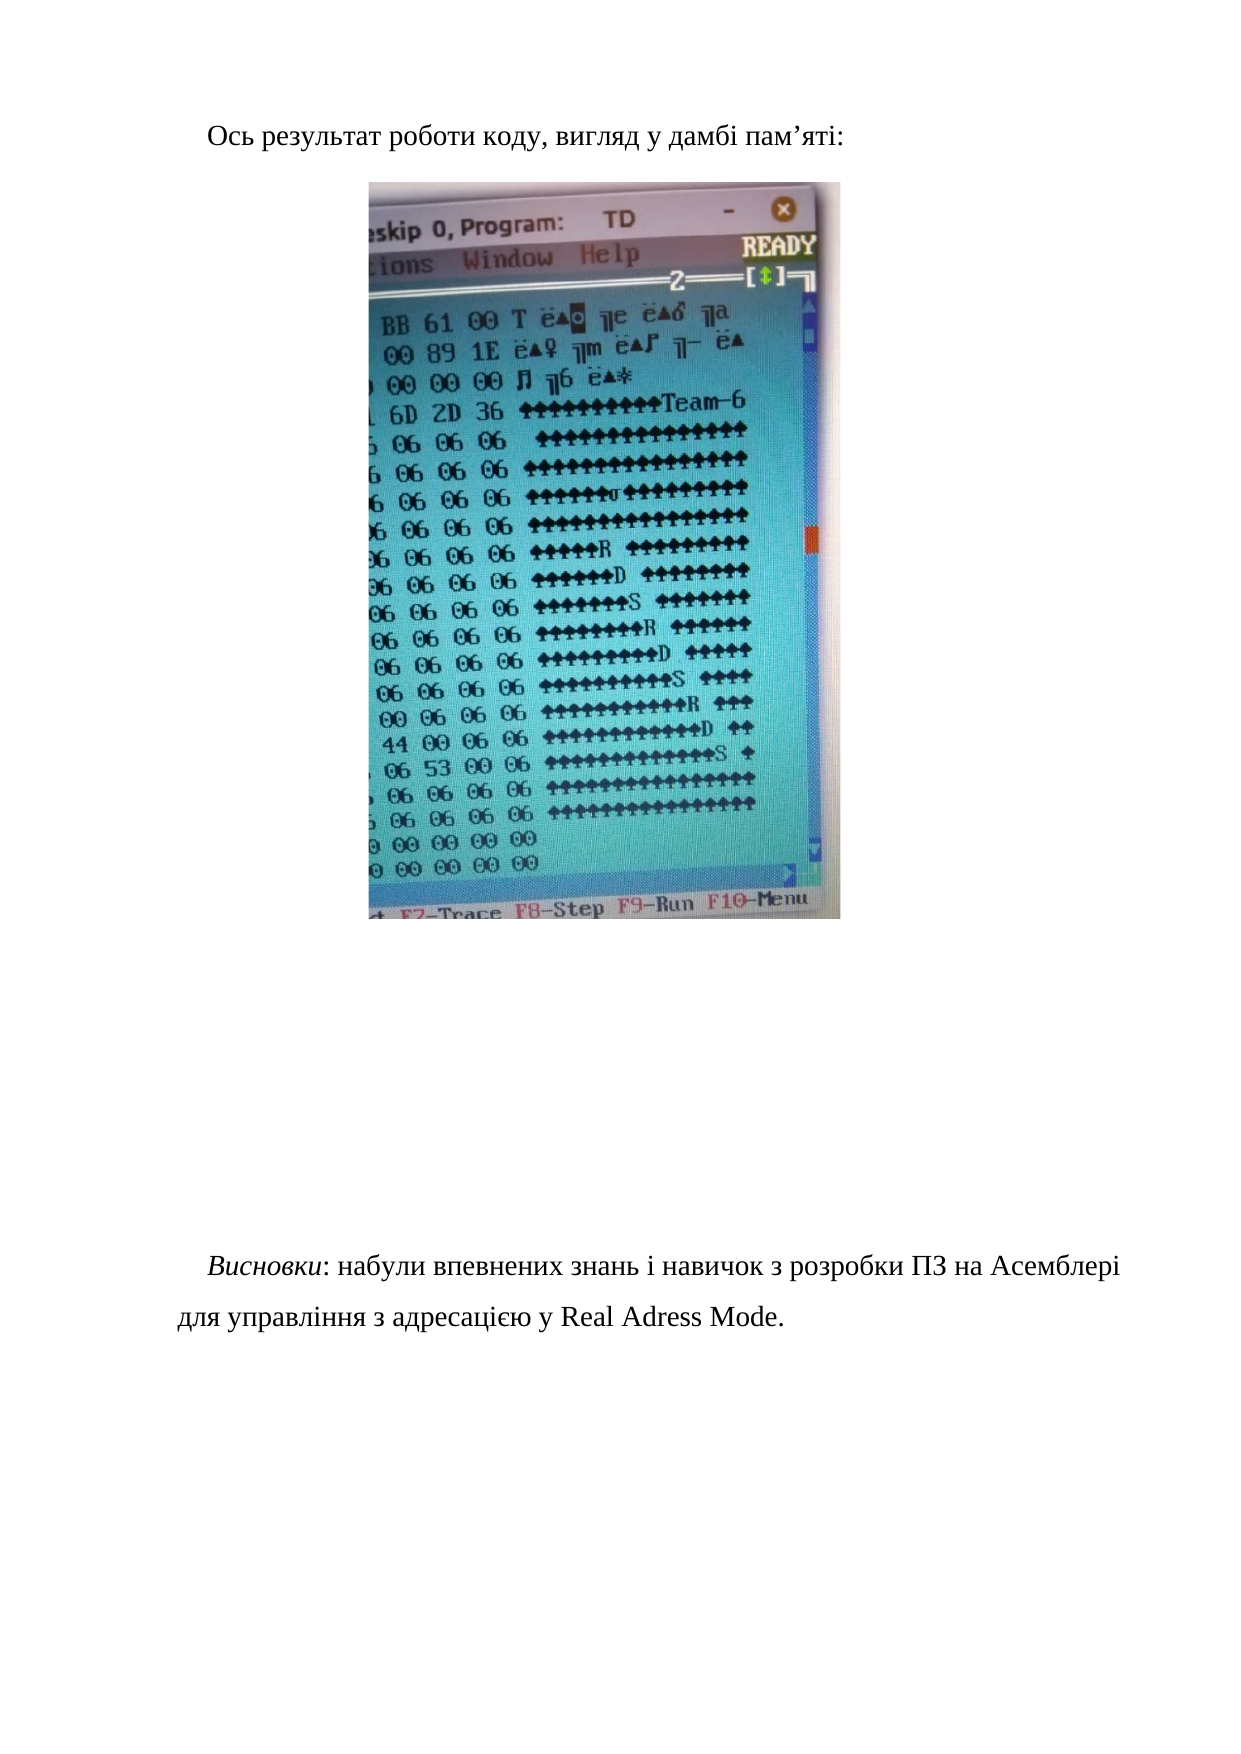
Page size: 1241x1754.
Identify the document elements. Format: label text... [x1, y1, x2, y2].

text Висновки: набули впевнених знань і навичок з розробки ПЗ на Асемблері для управління з адресацією у Real Adress Mode. [177, 1248, 1152, 1332]
text Ось результат роботи коду, вигляд у дамбі пам’яті: [177, 118, 1152, 152]
picture [368, 182, 841, 919]
